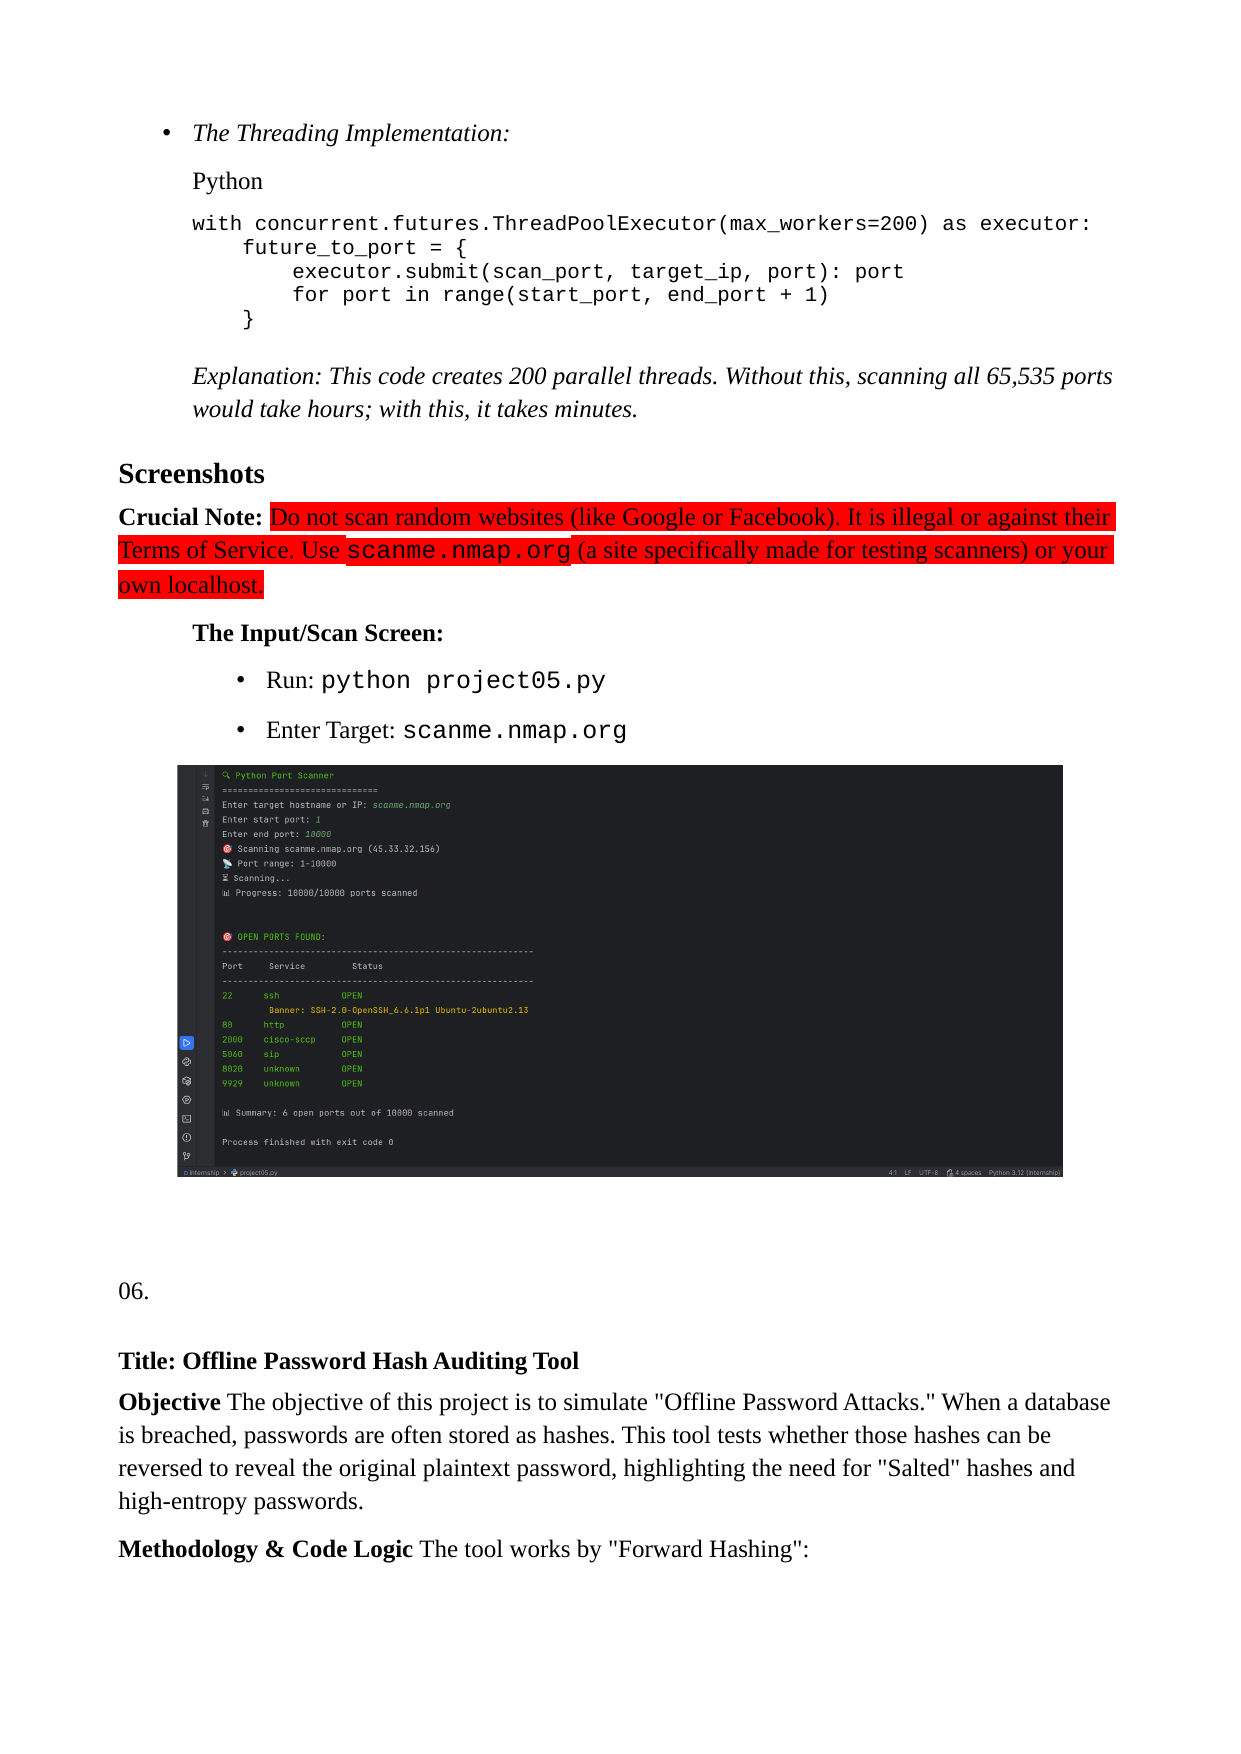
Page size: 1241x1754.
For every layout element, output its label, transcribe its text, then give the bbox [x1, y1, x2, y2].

text Objective The objective of this project is to simulate "Offline Password Attacks." When a database is breached, passwords are often stored as hashes. This tool tests whether those hashes can be reversed to reveal the original plaintext password, highlighting the need for "Salted" hashes and high-entropy passwords. [118, 1387, 1122, 1515]
subtitle Title: Offline Password Hash Auditing Tool [118, 1346, 1122, 1374]
list executor.submit(scan_port, target_ip, port): port [162, 261, 1122, 284]
list The Input/Scan Screen: [162, 618, 1122, 647]
list The Threading Implementation: [162, 118, 1122, 147]
list future_to_port = { [162, 237, 1122, 261]
text Methodology & Code Logic The tool works by "Forward Hashing": [118, 1534, 1122, 1562]
subtitle Screenshots [118, 456, 1122, 490]
list Enter Target: scanme.nmap.org [236, 716, 1122, 746]
list } [162, 308, 1122, 332]
text Crucial Note: Do not scan random websites (like Google or Facebook). It is illegal or against their Terms of Service. Use scanme.nmap.org (a site specifically made for testing scanners) or your own localhost. [118, 502, 1122, 599]
list Run: python project05.py [236, 666, 1122, 696]
list Python [162, 166, 1122, 194]
list for port in range(start_port, end_port + 1) [162, 284, 1122, 308]
list Explanation: This code creates 200 parallel threads. Without this, scanning all 65,535 ports would take hours; with this, it takes minutes. [162, 361, 1122, 423]
text 06. [118, 1276, 1122, 1304]
picture [177, 765, 1063, 1177]
list with concurrent.futures.ThreadPoolExecutor(max_workers=200) as executor: [162, 213, 1122, 237]
